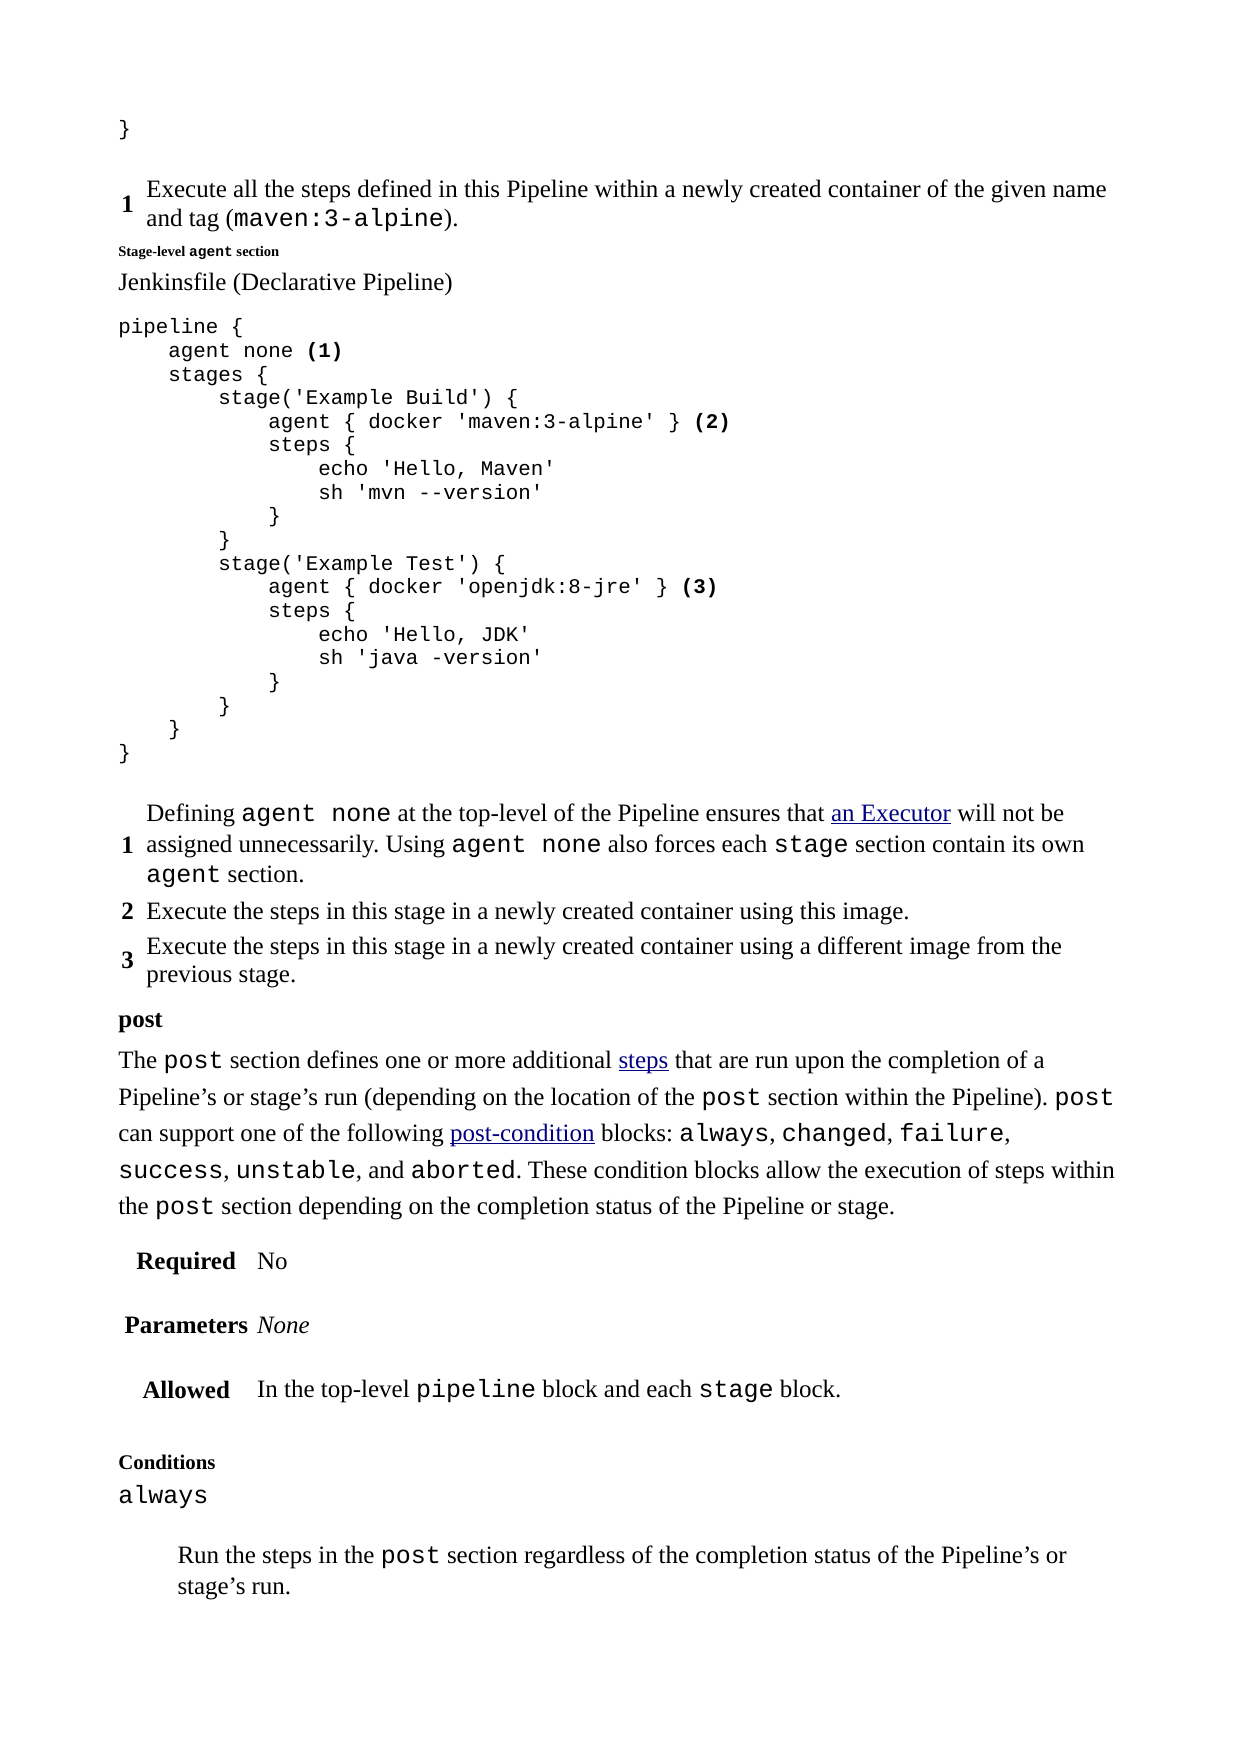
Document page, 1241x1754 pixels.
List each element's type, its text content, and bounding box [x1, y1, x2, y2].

text The post section defines one or more additional steps that are run upon the completion of a Pipeline’s or stage’s run (depending on the location of the post section within the Pipeline). post can support one of the following post-condition blocks: always, changed, failure, success, unstable, and aborted. These condition blocks allow the execution of steps within the post section depending on the completion status of the Pipeline or stage. [118, 1045, 1122, 1222]
text } [118, 529, 1122, 553]
table_cell 2 [118, 893, 143, 928]
text echo 'Hello, Maven' [118, 458, 1122, 482]
text } [118, 118, 1122, 142]
table_header 1 [118, 171, 143, 237]
table_cell Parameters [118, 1307, 254, 1371]
table_header Required [118, 1243, 254, 1307]
text echo 'Hello, JDK' [118, 624, 1122, 647]
subtitle post [118, 1004, 1122, 1032]
table_cell 3 [118, 928, 143, 991]
text Jenkinsfile (Declarative Pipeline) [118, 267, 1122, 296]
table_header 1 [118, 795, 143, 893]
text } [118, 694, 1122, 718]
text } [118, 742, 1122, 766]
text agent { docker 'openjdk:8-jre' } (3) [118, 576, 1122, 600]
table_header Defining agent none at the top-level of the Pipeline ensures that an Executor will not be assigned unnecessarily. Using agent none also forces each stage section contain its own agent section. [143, 795, 1122, 893]
subtitle always [118, 1480, 1122, 1511]
subtitle Stage-level agent section [118, 243, 1122, 261]
text stage('Example Build') { [118, 387, 1122, 411]
text stage('Example Test') { [118, 553, 1122, 576]
text steps { [118, 434, 1122, 458]
text stages { [118, 363, 1122, 387]
table_cell Allowed [118, 1371, 254, 1437]
table_cell None [254, 1307, 854, 1371]
text agent { docker 'maven:3-alpine' } (2) [118, 411, 1122, 434]
table_cell In the top-level pipeline block and each stage block. [254, 1371, 854, 1437]
text steps { [118, 600, 1122, 624]
text } [118, 671, 1122, 694]
list Run the steps in the post section regardless of the completion status of the Pipeline’s or stage’s run. [177, 1540, 1122, 1600]
table_header Execute all the steps defined in this Pipeline within a newly created container of the given name and tag (maven:3-alpine). [143, 171, 1122, 237]
table_cell Execute the steps in this stage in a newly created container using this image. [143, 893, 1122, 928]
text sh 'java -version' [118, 647, 1122, 671]
text sh 'mvn --version' [118, 482, 1122, 505]
subtitle Conditions [118, 1449, 1122, 1474]
text pipeline { [118, 316, 1122, 340]
text agent none (1) [118, 340, 1122, 363]
table_header No [254, 1243, 854, 1307]
table_cell Execute the steps in this stage in a newly created container using a different image from the previous stage. [143, 928, 1122, 991]
text } [118, 505, 1122, 529]
text } [118, 718, 1122, 742]
